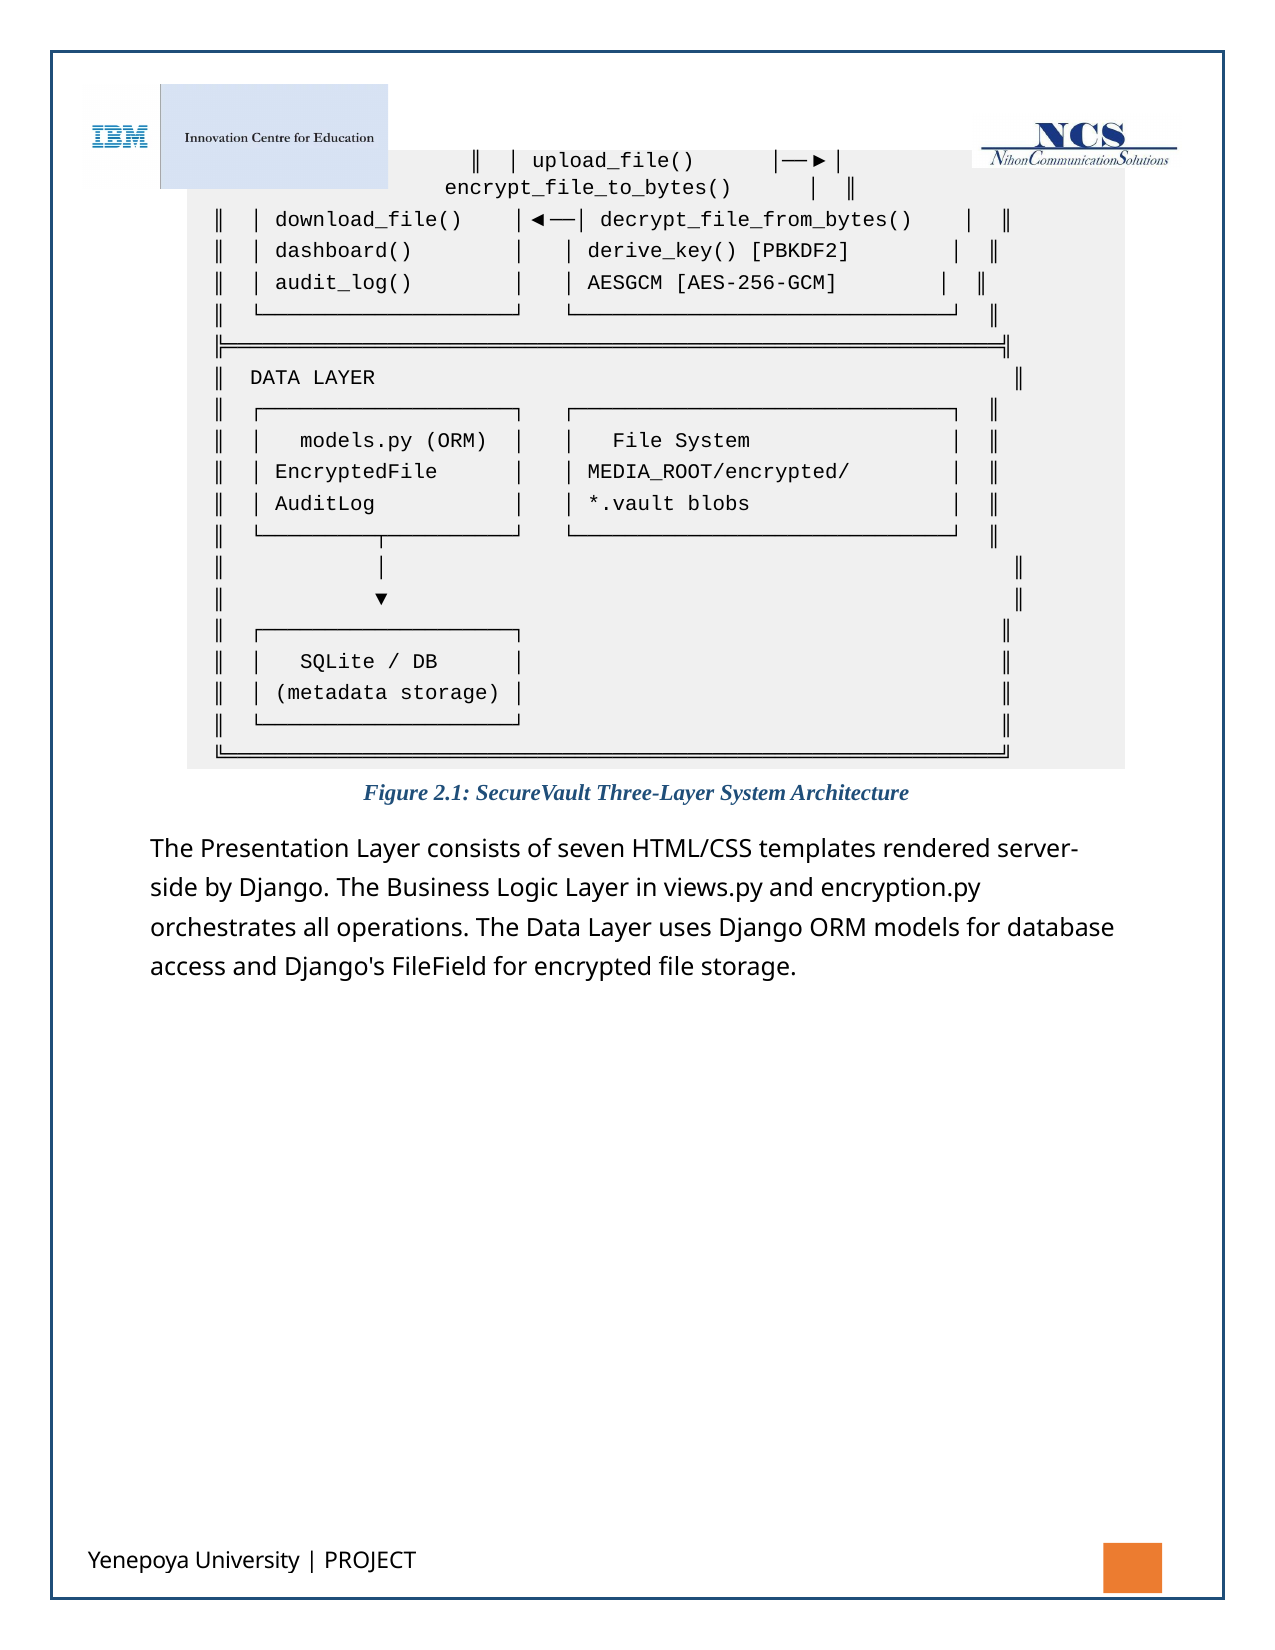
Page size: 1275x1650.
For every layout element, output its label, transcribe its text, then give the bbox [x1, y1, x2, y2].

text ║ DATA LAYER ║ [1021, 367, 1125, 390]
text ║ DATA LAYER ║ [187, 367, 216, 390]
picture [982, 113, 1185, 170]
text ║ │ SQLite / DB │ ║ [1009, 651, 1125, 674]
text ║ └─────────┬──────────┘ └──────────────────────────────┘ ║ [187, 524, 1125, 548]
text ║ ┌────────────────────┐ ║ [187, 619, 1125, 643]
text ║ │ audit_log() │ │ AESGCM [AES-256-GCM] │ ║ [187, 272, 1125, 296]
text Figure 2.1: SecureVault Three-Layer System Architecture [150, 779, 1125, 806]
text ║ │ models.py (ORM) │ │ File System │ ║ [957, 430, 991, 453]
text ║ └────────────────────┘ └──────────────────────────────┘ ║ [996, 304, 1125, 327]
text ║ │ SQLite / DB │ ║ [257, 651, 518, 674]
text ╚══════════════════════════════════════════════════════════════╝ [187, 746, 1125, 769]
text ║ │ upload_file() │──▶│ encrypt_file_to_bytes() │ ║ [187, 150, 1125, 201]
text ║ └────────────────────┘ └──────────────────────────────┘ ║ [257, 304, 518, 314]
text ╠══════════════════════════════════════════════════════════════╣ [187, 335, 1125, 359]
text ║ └────────────────────┘ ║ [187, 714, 1125, 738]
text ║ │ ║ [187, 556, 1125, 580]
picture [81, 84, 391, 189]
text ║ │ models.py (ORM) │ │ File System │ ║ [569, 430, 956, 453]
text ║ └────────────────────┘ └──────────────────────────────┘ ║ [221, 304, 991, 327]
text ║ ▼ ║ [187, 588, 216, 611]
text ║ │ models.py (ORM) │ │ File System │ ║ [519, 430, 568, 453]
text ║ DATA LAYER ║ [221, 367, 1016, 390]
text ║ │ download_file() │◀──│ decrypt_file_from_bytes() │ ║ [187, 209, 1125, 233]
text ║ │ (metadata storage) │ ║ [187, 682, 1125, 706]
text ║ │ AuditLog │ │ *.vault blobs │ ║ [187, 493, 1125, 517]
text ║ │ models.py (ORM) │ │ File System │ ║ [221, 430, 256, 453]
text ║ │ models.py (ORM) │ │ File System │ ║ [257, 430, 518, 453]
text ║ └────────────────────┘ └──────────────────────────────┘ ║ [569, 304, 956, 314]
text ║ ▼ ║ [221, 588, 1016, 611]
text ║ │ EncryptedFile │ │ MEDIA_ROOT/encrypted/ │ ║ [187, 461, 1125, 485]
text ║ │ SQLite / DB │ ║ [221, 651, 256, 674]
text ║ ┌────────────────────┐ ┌──────────────────────────────┐ ║ [187, 398, 1125, 422]
text The Presentation Layer consists of seven HTML/CSS templates rendered server-side by Django. The Business Logic Layer in views.py and encryption.py orchestrates all operations. The Data Layer uses Django ORM models for database access and Django's FileField for encrypted file storage. [150, 831, 1125, 983]
text ║ │ models.py (ORM) │ │ File System │ ║ [996, 430, 1125, 453]
text ║ │ dashboard() │ │ derive_key() [PBKDF2] │ ║ [187, 241, 1125, 264]
text ║ │ SQLite / DB │ ║ [187, 651, 216, 674]
text ║ ▼ ║ [1021, 588, 1125, 611]
text ║ │ SQLite / DB │ ║ [519, 651, 1004, 674]
